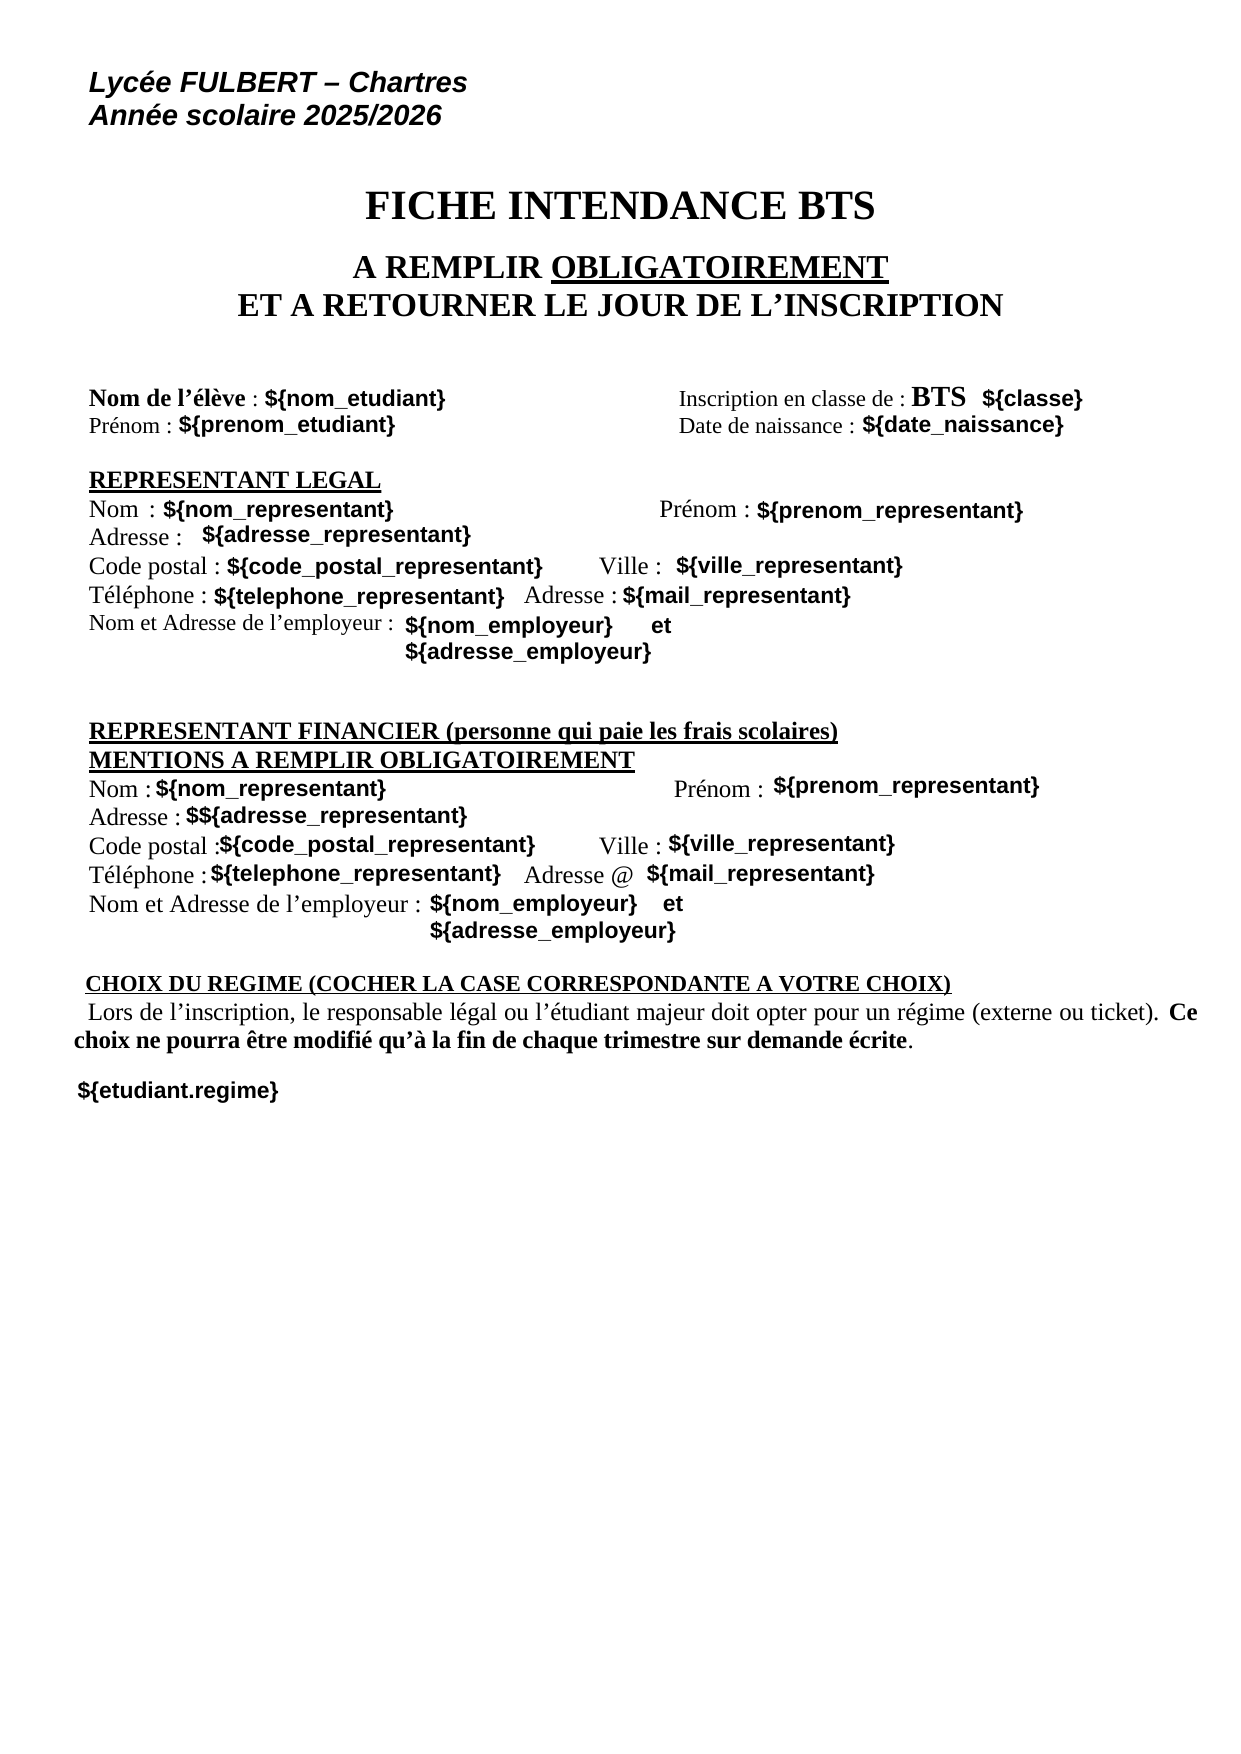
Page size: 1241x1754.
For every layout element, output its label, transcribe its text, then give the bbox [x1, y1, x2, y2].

text ${nom_etudiant} [264, 385, 615, 411]
text Lors de l’inscription, le responsable légal ou l’étudiant majeur doit opter pour un régime (externe ou ticket). Ce choix ne pourra être modifié qu’à la fin de chaque trimestre sur demande écrite. [74, 997, 1198, 1054]
text ${mail_representant} [623, 582, 1162, 608]
text ${nom_representant} [163, 496, 513, 522]
text ${ville_representant} [676, 552, 1021, 578]
text ${telephone_representant} [214, 583, 559, 609]
text ${prenom_representant} [773, 772, 1124, 799]
title FICHE INTENDANCE BTS [74, 180, 1167, 228]
text ${code_postal_representant} [227, 553, 572, 579]
text ${nom_employeur} et [430, 890, 1194, 917]
text ${nom_representant} [156, 775, 506, 801]
text ${prenom_representant} [757, 497, 1107, 521]
text ${mail_representant} [647, 860, 1174, 887]
text Nom de l’élève : Inscription en classe de : BTS Prénom : Date de naissance : [89, 379, 1095, 439]
text Nom : Prénom : Adresse : Code postal : Ville : Téléphone : Adresse : Nom et Adresse de l’employeur : [89, 494, 1134, 635]
text ${classe} [982, 385, 1240, 411]
text ET A RETOURNER LE JOUR DE L’INSCRIPTION [74, 285, 1167, 324]
text ${prenom_etudiant} [179, 411, 529, 437]
text Lycée FULBERT – Chartres Année scolaire 2025/2026 [89, 65, 552, 132]
subtitle REPRESENTANT FINANCIER (personne qui paie les frais scolaires) MENTIONS A REMPLIR OBLIGATOIREMENT [89, 716, 969, 774]
text ${adresse_representant} [202, 521, 1211, 547]
text Nom : Prénom : Adresse : Code postal : Ville : Téléphone : Adresse @ [89, 774, 1146, 889]
text ${code_postal_representant} [219, 831, 564, 857]
text ${date_naissance} [862, 411, 1213, 437]
text ${telephone_representant} [211, 860, 556, 887]
text ${nom_employeur} et [405, 612, 1170, 638]
text $${adresse_representant} [186, 802, 1226, 829]
text ${adresse_employeur} [405, 638, 1170, 664]
text ${etudiant.regime} [77, 1077, 800, 1103]
text ${ville_representant} [668, 830, 1013, 857]
text A REMPLIR OBLIGATOIREMENT [74, 247, 1167, 285]
subtitle CHOIX DU REGIME (COCHER LA CASE CORRESPONDANTE A VOTRE CHOIX) [74, 970, 1181, 997]
text ${adresse_employeur} [430, 917, 1194, 943]
text Nom et Adresse de l’employeur : [89, 889, 1181, 917]
subtitle REPRESENTANT LEGAL [89, 465, 1181, 494]
